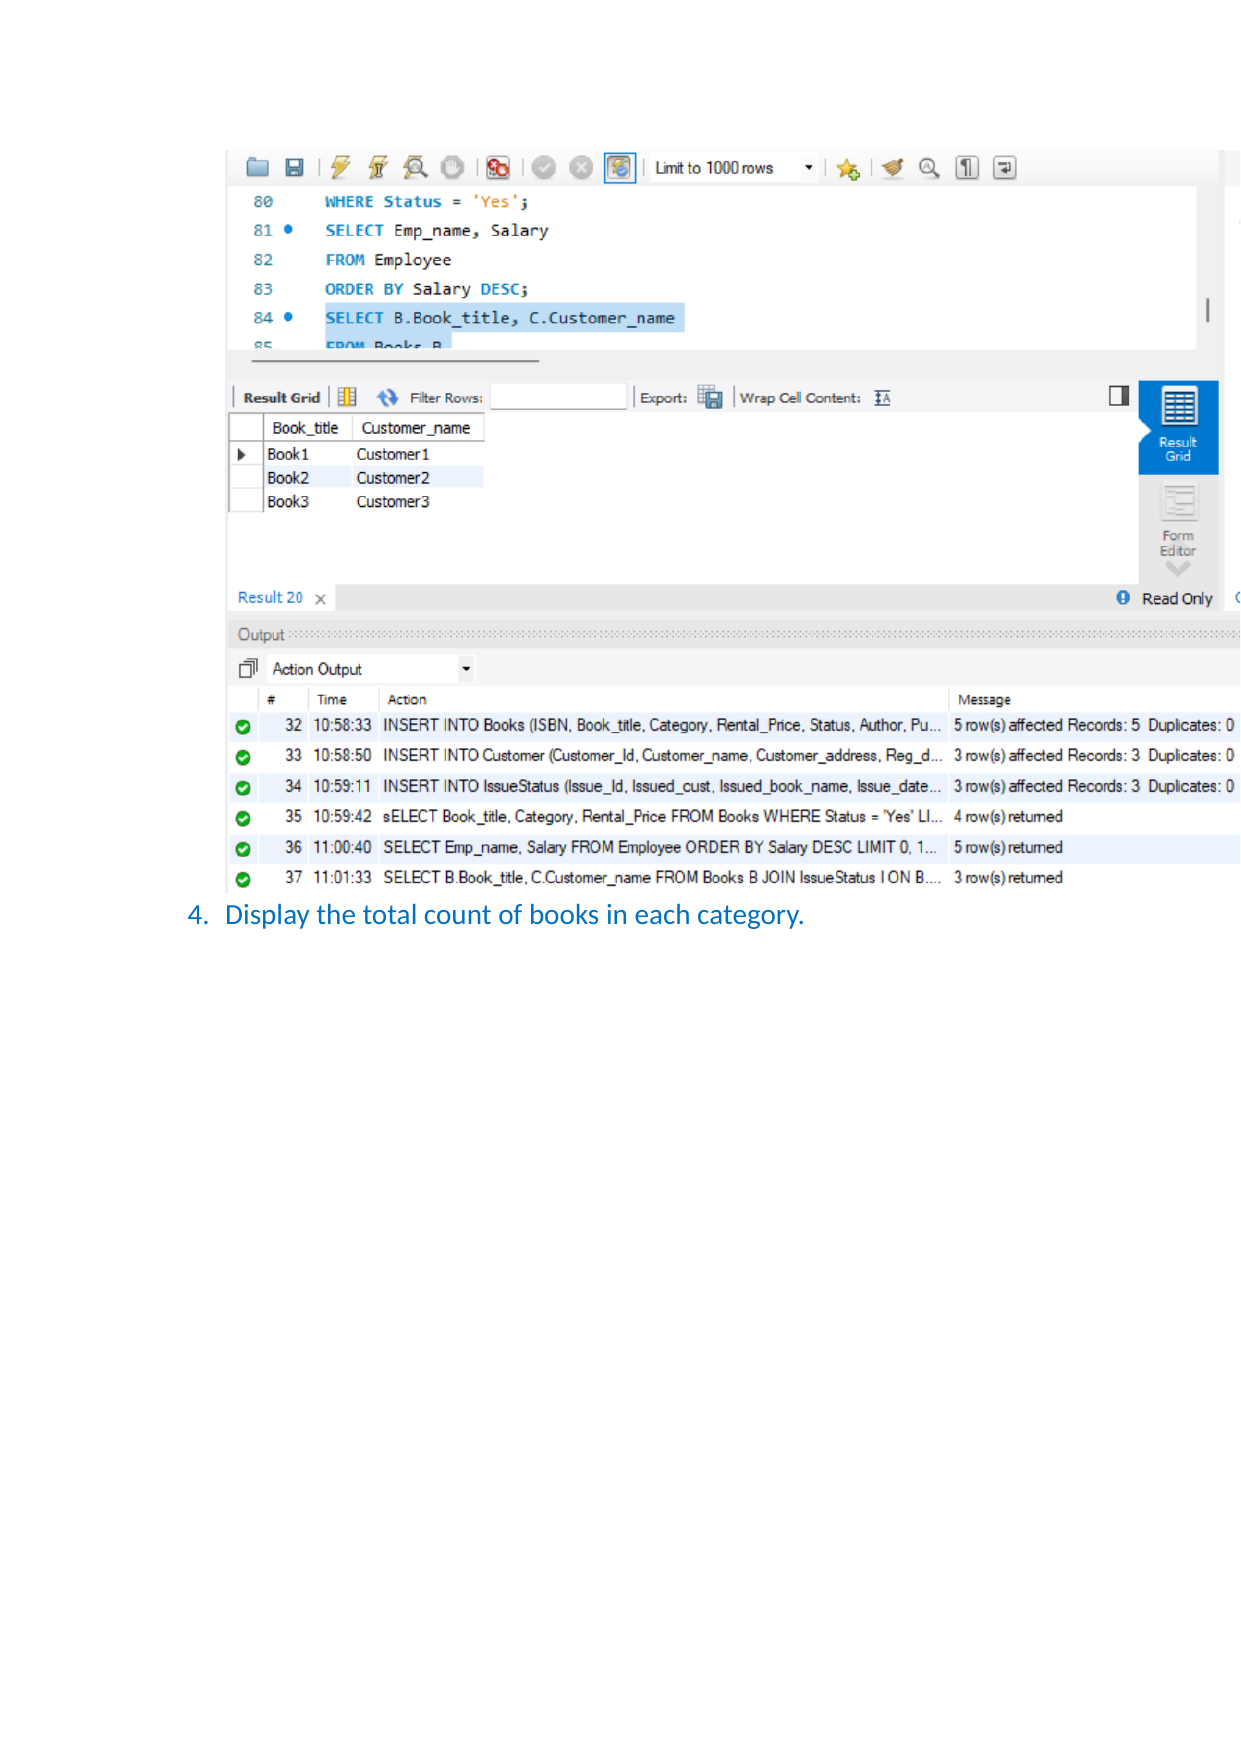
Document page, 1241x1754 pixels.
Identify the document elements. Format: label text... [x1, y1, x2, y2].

list Display the total count of books in each category. [187, 896, 1090, 932]
